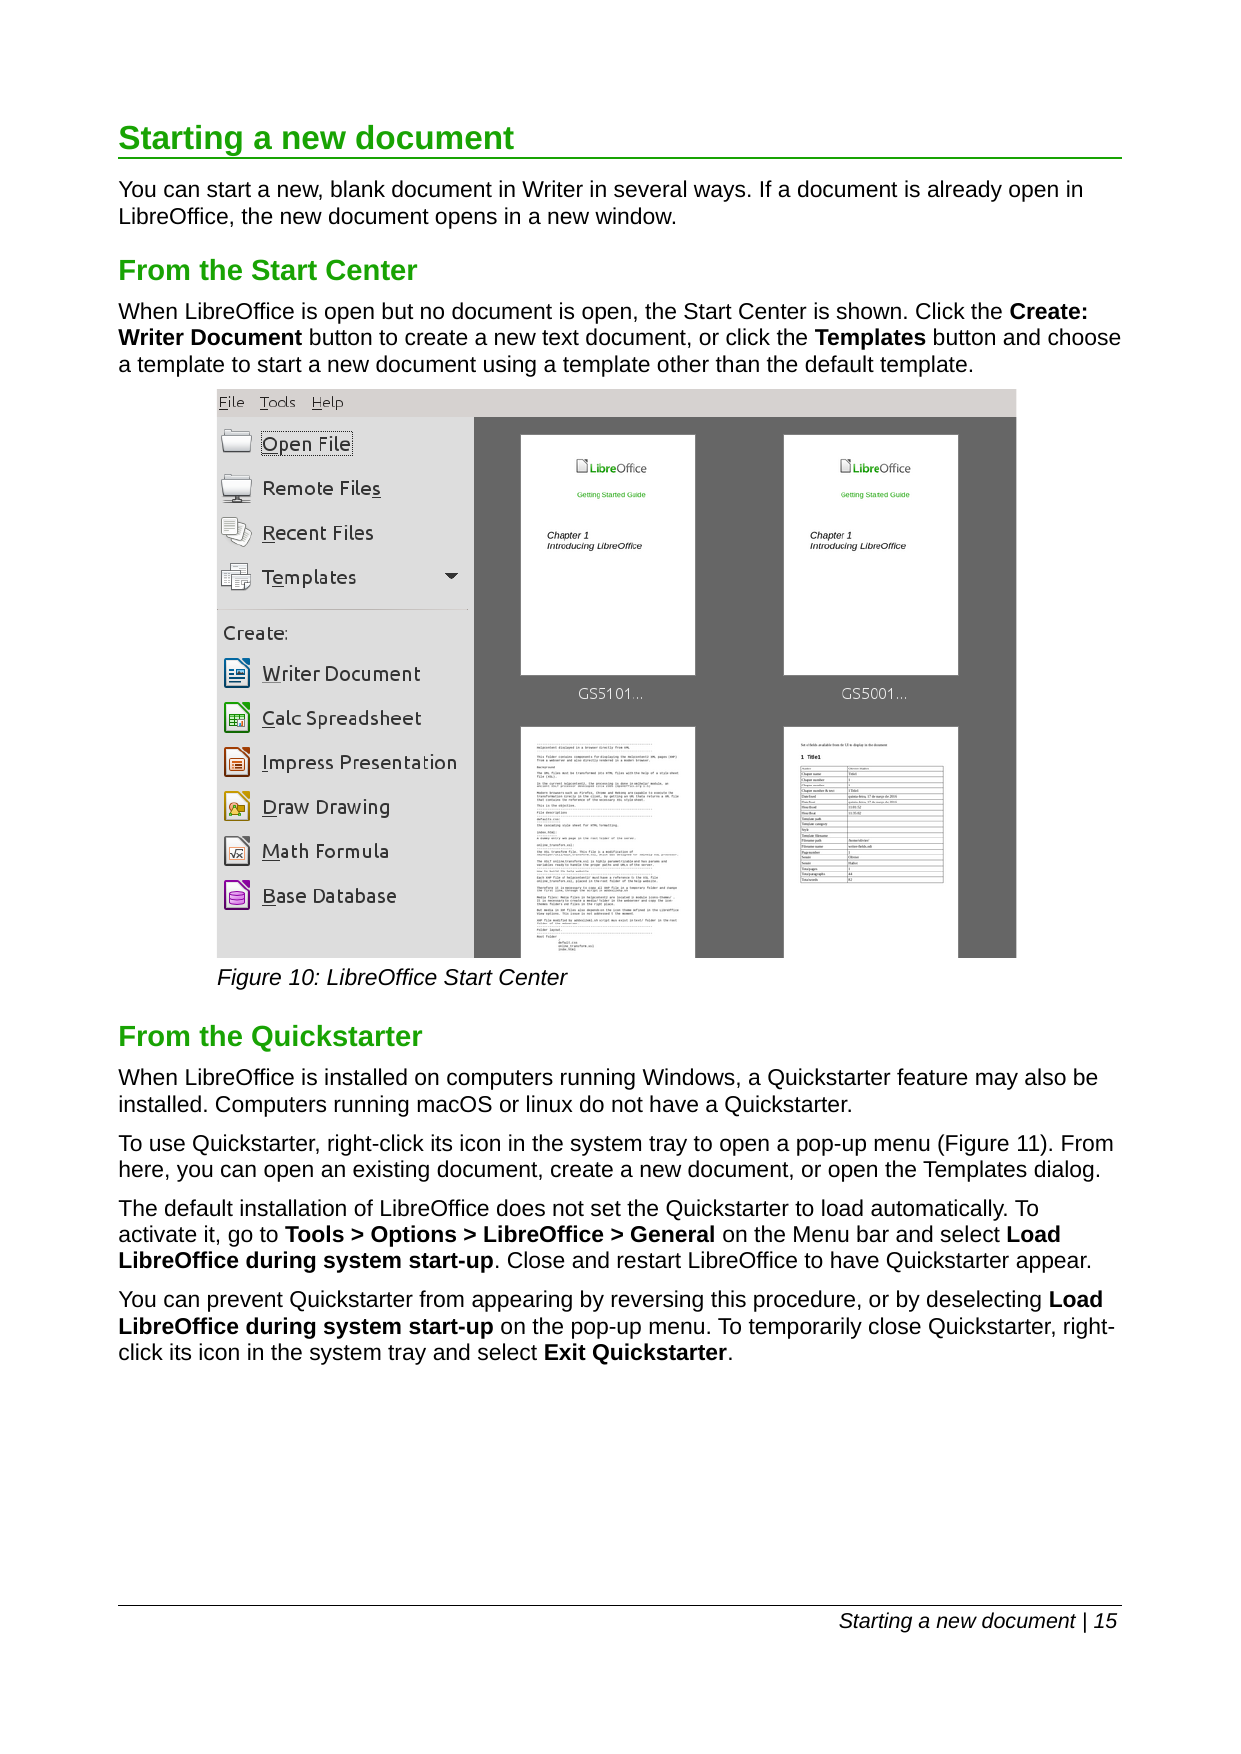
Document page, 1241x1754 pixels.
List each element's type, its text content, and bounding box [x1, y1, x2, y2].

subtitle From the Start Center [118, 253, 1122, 286]
text You can start a new, blank document in Writer in several ways. If a document is already open in LibreOffice, the new document opens in a new window. [118, 176, 1122, 229]
subtitle From the Quickstarter [118, 1019, 1122, 1053]
text To use Quickstarter, right-click its icon in the system tray to open a pop-up menu (Figure 11). From here, you can open an existing document, create a new document, or open the Templates dialog. [118, 1129, 1122, 1182]
text The default installation of LibreOffice does not set the Quickstarter to load automatically. To activate it, go to Tools > Options > LibreOffice > General on the Menu bar and select Load LibreOffice during system start-up. Close and restart LibreOffice to have Quickstarter appear. [118, 1195, 1122, 1274]
text When LibreOffice is installed on computers running Windows, a Quickstarter feature may also be installed. Computers running macOS or linux do not have a Quickstarter. [118, 1064, 1122, 1117]
text When LibreOffice is open but no document is open, the Start Center is shown. Click the Create: Writer Document button to create a new text document, or click the Templates button and choose a template to start a new document using a template other than the default template. [118, 298, 1122, 377]
picture [216, 389, 1017, 958]
text You can prevent Quickstarter from appearing by reversing this procedure, or by deselecting Load LibreOffice during system start-up on the pop-up menu. To temporarily close Quickstarter, right-click its icon in the system tray and select Exit Quickstarter. [118, 1286, 1122, 1365]
text Figure 10: LibreOffice Start Center [217, 964, 1016, 990]
subtitle Starting a new document [118, 118, 1122, 157]
